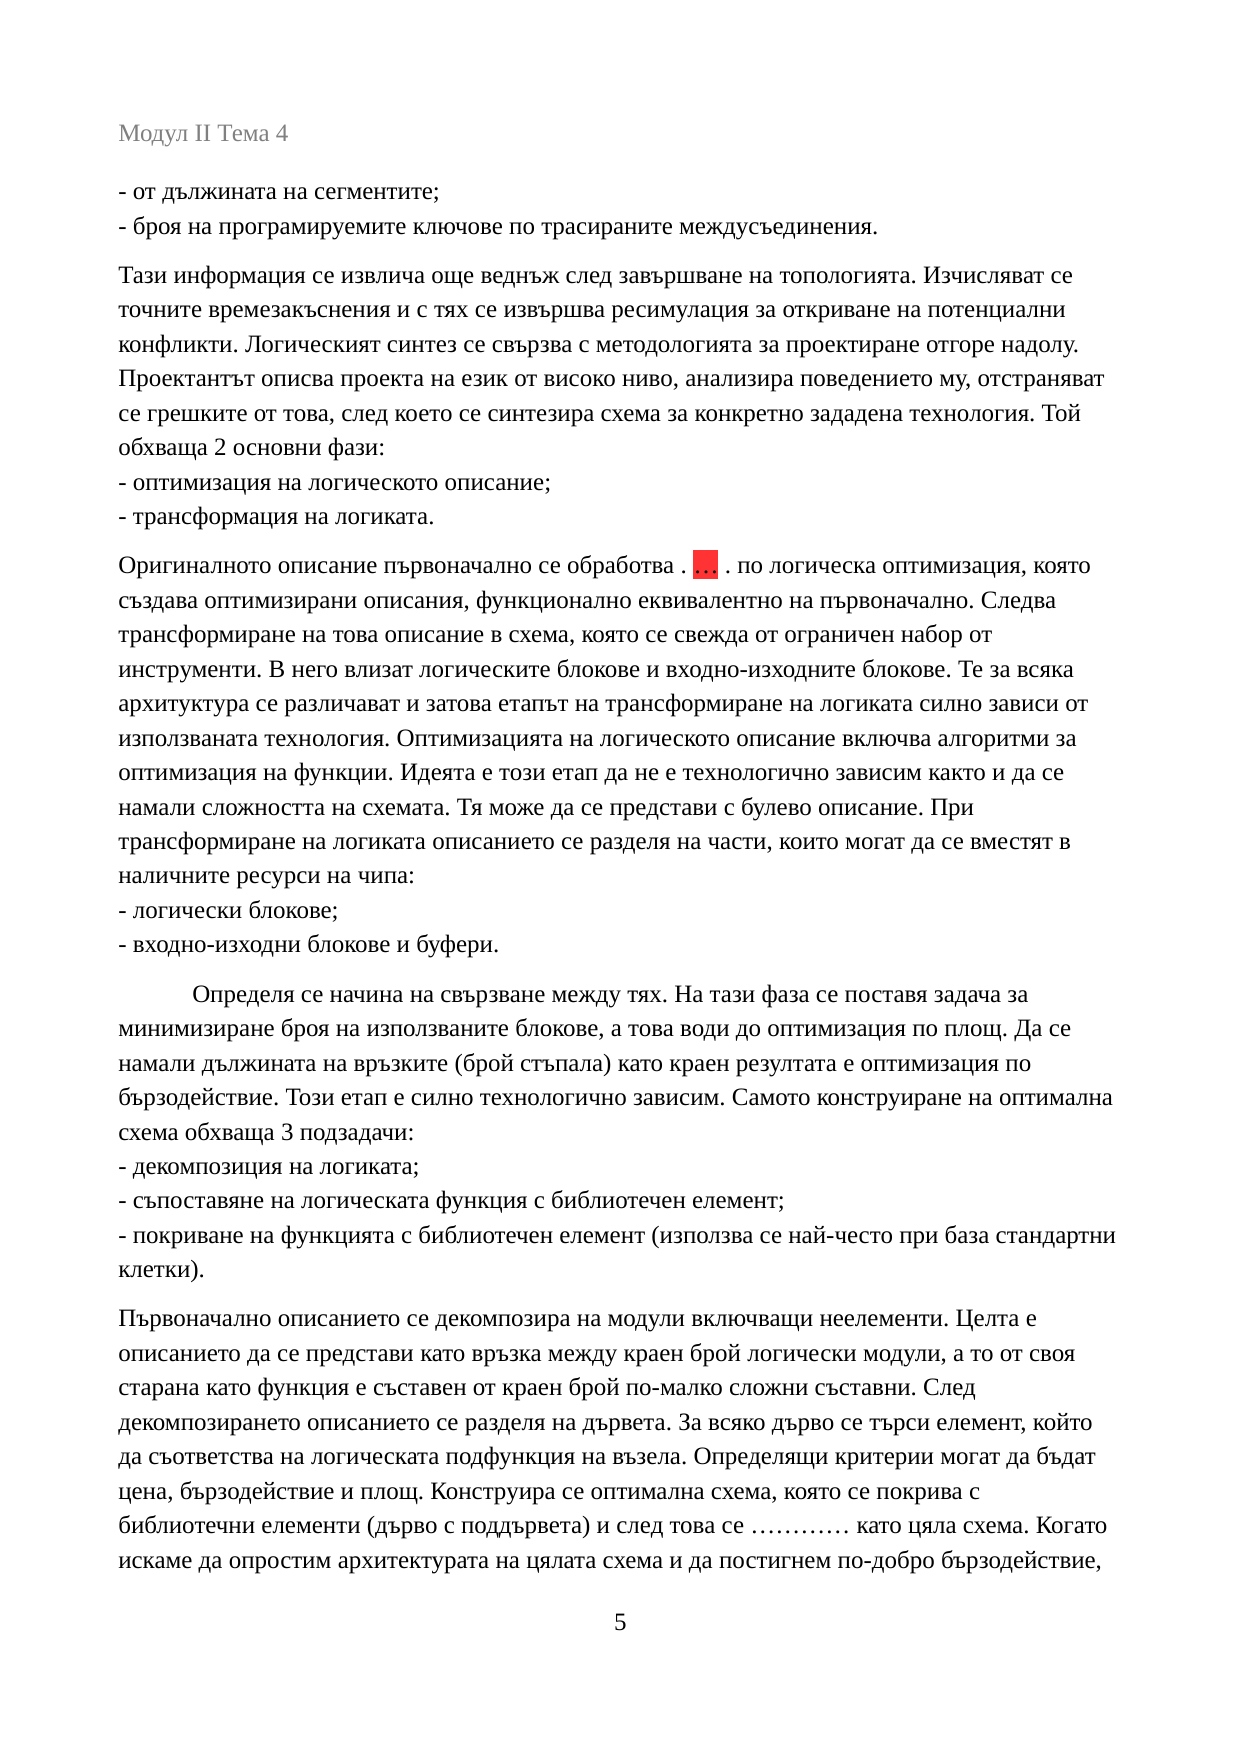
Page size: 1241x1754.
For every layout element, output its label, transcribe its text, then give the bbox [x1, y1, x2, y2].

text Определя се начина на свързване между тях. На тази фаза се поставя задача за минимизиране броя на използваните блокове, а това води до оптимизация по площ. Да се намали дължината на връзките (брой стъпала) като краен резултата е оптимизация по бързодействие. Този етап е силно технологично зависим. Самото конструиране на оптимална схема обхваща 3 подзадачи: - декомпозиция на логиката; - съпоставяне на логическата функция с библиотечен елемент; - покриване на функцията с библиотечен елемент (използва се най-често при база стандартни клетки). [118, 979, 1122, 1283]
text Оригиналното описание първоначално се обработва . … . по логическа оптимизация, която създава оптимизирани описания, функционално еквивалентно на първоначално. Следва трансформиране на това описание в схема, която се свежда от ограничен набор от инструменти. В него влизат логическите блокове и входно-изходните блокове. Те за всяка архитуктура се различават и затова етапът на трансформиране на логиката силно зависи от използваната технология. Оптимизацията на логическото описание включва алгоритми за оптимизация на функции. Идеята е този етап да не е технологично зависим както и да се намали сложността на схемата. Тя може да се представи с булево описание. При трансформиране на логиката описанието се разделя на части, които могат да се вместят в наличните ресурси на чипа: - логически блокове; - входно-изходни блокове и буфери. [118, 550, 1122, 958]
text Първоначално описанието се декомпозира на модули включващи неелементи. Целта е описанието да се представи като връзка между краен брой логически модули, а то от своя старана като функция е съставен от краен брой по-малко сложни съставни. След декомпозирането описанието се разделя на дървета. За всяко дърво се търси елемент, който да съответства на логическата подфункция на възела. Определящи критерии могат да бъдат цена, бързодействие и площ. Конструира се оптимална схема, която се покрива с библиотечни елементи (дърво с поддървета) и след това се ………… като цяла схема. Когато искаме да опростим архитектурата на цялата схема и да постигнем по-добро бързодействие, [118, 1303, 1122, 1574]
text Тази информация се извлича още веднъж след завършване на топологията. Изчисляват се точните времезакъснения и с тях се извършва ресимулация за откриване на потенциални конфликти. Логическият синтез се свързва с методологията за проектиране отгоре надолу. Проектантът описва проекта на език от високо ниво, анализира поведението му, отстраняват се грешките от това, след което се синтезира схема за конкретно зададена технология. Той обхваща 2 основни фази: - оптимизация на логическото описание; - трансформация на логиката. [118, 260, 1122, 530]
text - от дължината на сегментите; - броя на програмируемите ключове по трасираните междусъединения. [118, 176, 1122, 239]
